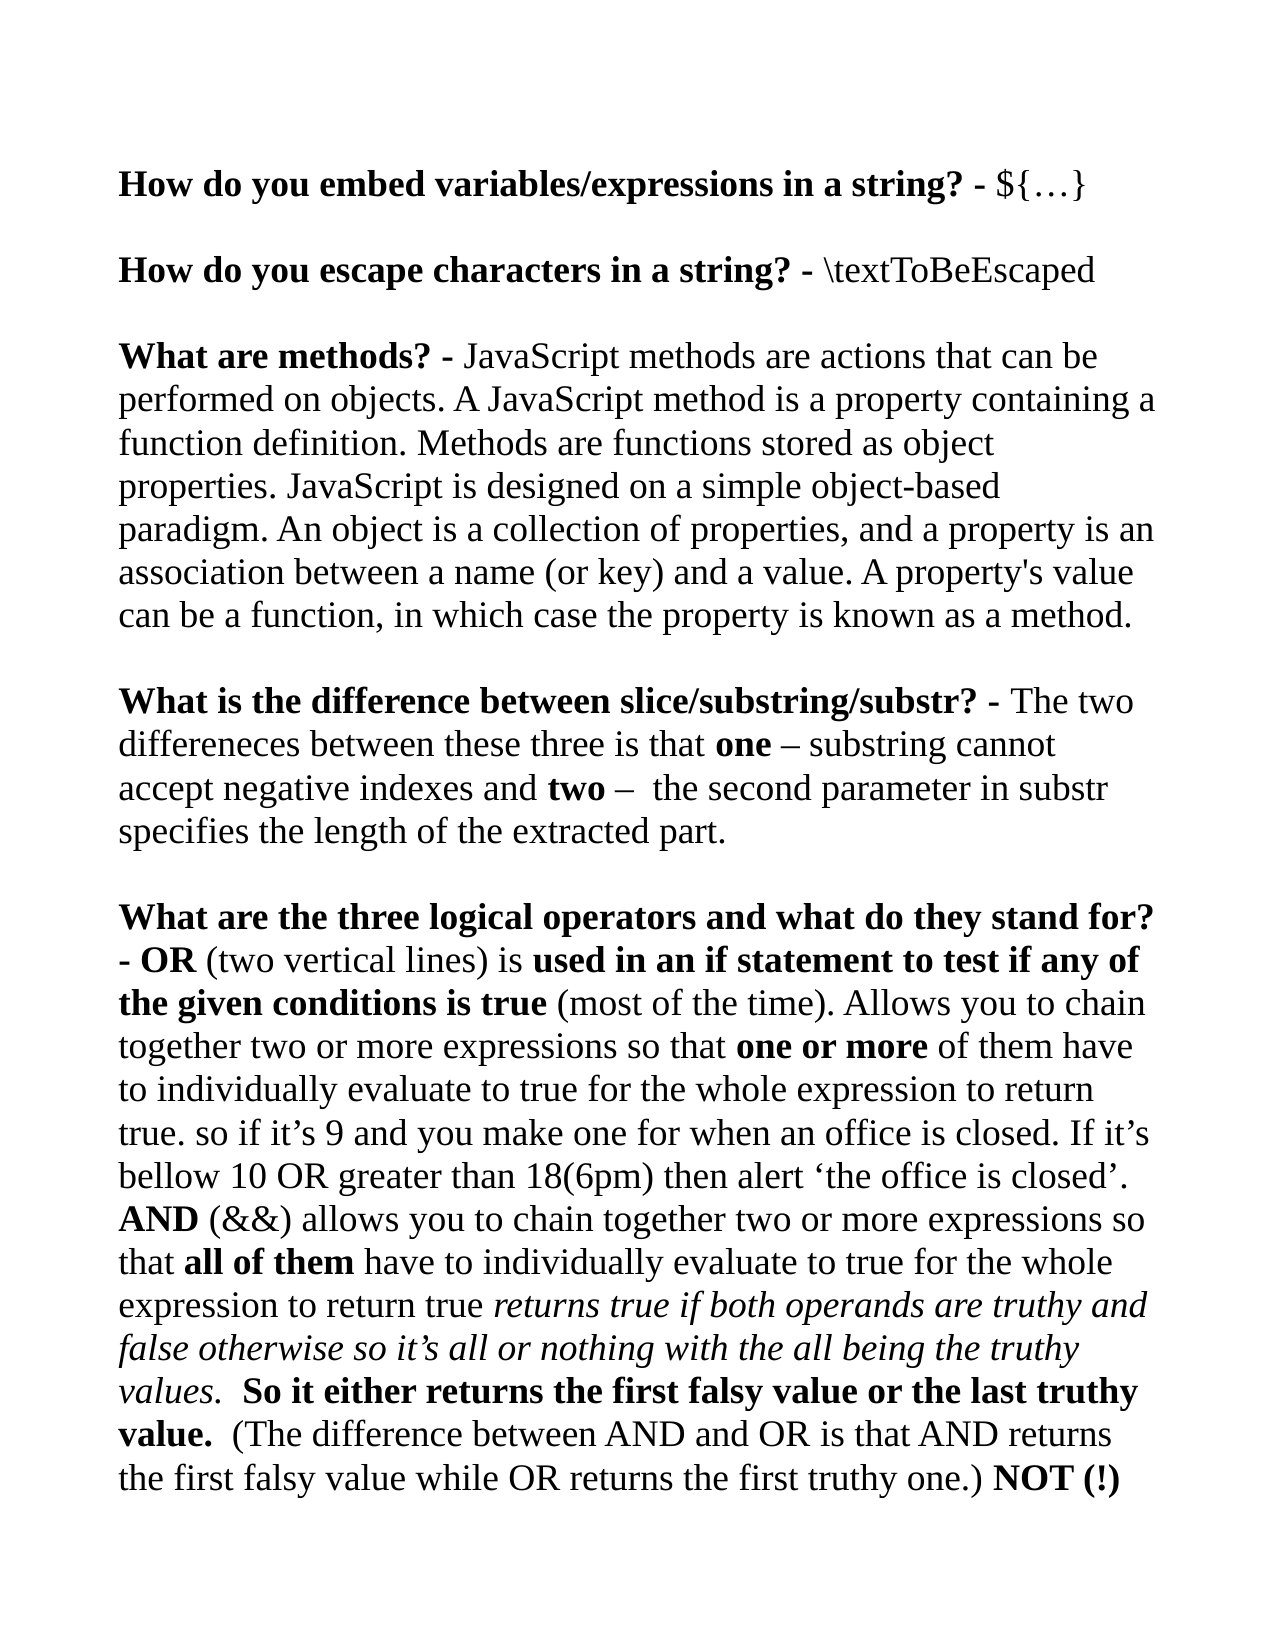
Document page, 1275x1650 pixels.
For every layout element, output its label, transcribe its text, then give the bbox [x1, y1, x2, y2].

text How do you embed variables/expressions in a string? - ${…} [118, 161, 1157, 204]
text What is the difference between slice/substring/substr? - The two differeneces between these three is that one – substring cannot accept negative indexes and two – the second parameter in substr specifies the length of the extracted part. [118, 679, 1157, 851]
text What are the three logical operators and what do they stand for? - OR (two vertical lines) is used in an if statement to test if any of the given conditions is true (most of the time). Allows you to chain together two or more expressions so that one or more of them have to individually evaluate to true for the whole expression to return true. so if it’s 9 and you make one for when an office is closed. If it’s bellow 10 OR greater than 18(6pm) then alert ‘the office is closed’. AND (&&) allows you to chain together two or more expressions so that all of them have to individually evaluate to true for the whole expression to return true returns true if both operands are truthy and false otherwise so it’s all or nothing with the all being the truthy values. So it either returns the first falsy value or the last truthy value. (The difference between AND and OR is that AND returns the first falsy value while OR returns the first truthy one.) NOT (!) [118, 894, 1157, 1498]
text How do you escape characters in a string? - \textToBeEscaped [118, 247, 1157, 291]
text What are methods? - JavaScript methods are actions that can be performed on objects. A JavaScript method is a property containing a function definition. Methods are functions stored as object properties. JavaScript is designed on a simple object-based paradigm. An object is a collection of properties, and a property is an association between a name (or key) and a value. A property's value can be a function, in which case the property is known as a method. [118, 334, 1157, 636]
